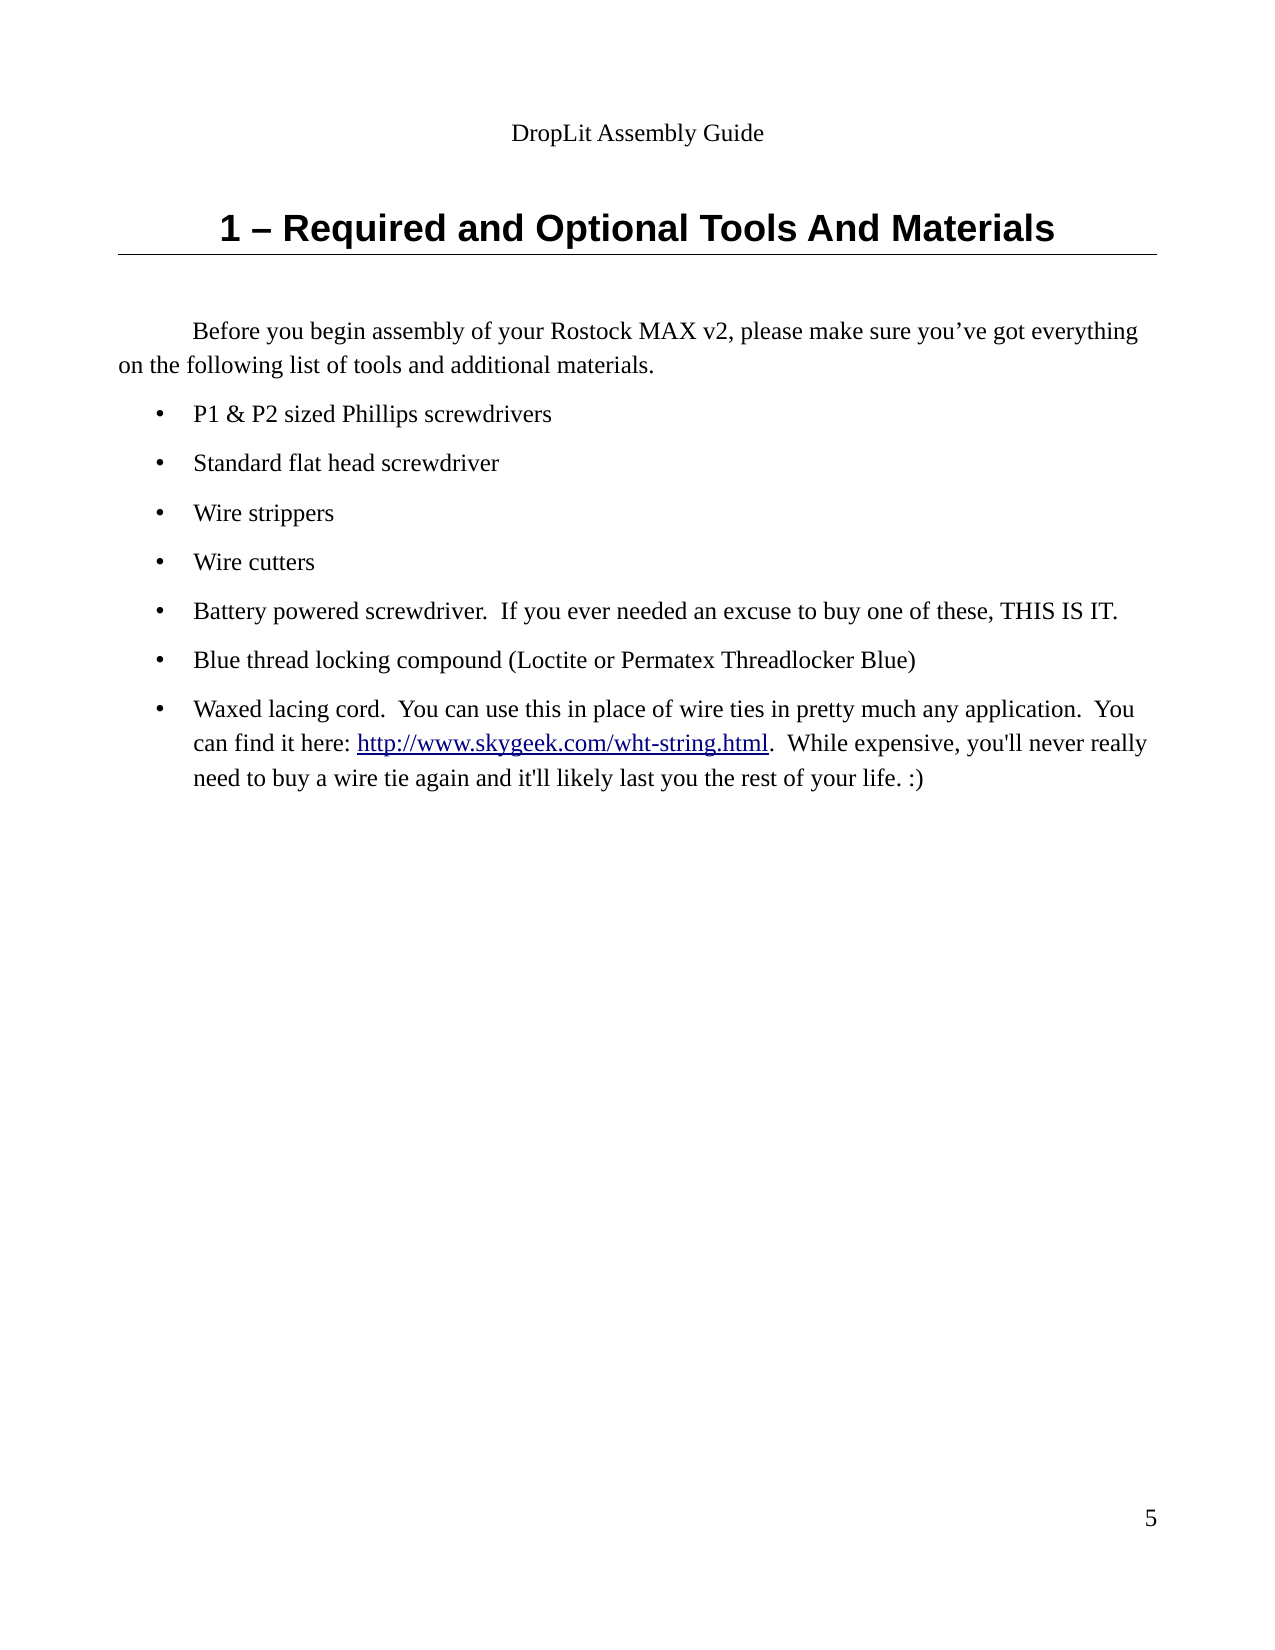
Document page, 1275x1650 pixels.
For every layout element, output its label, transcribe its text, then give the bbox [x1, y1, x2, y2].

list Wire cutters [156, 547, 1157, 575]
list Wire strippers [156, 498, 1157, 526]
list Battery powered screwdriver. If you ever needed an excuse to buy one of these, THIS IS IT. [156, 596, 1157, 624]
list Standard flat head screwdriver [156, 448, 1157, 477]
list Blue thread locking compound (Loctite or Permatex Threadlocker Blue) [156, 645, 1157, 673]
subtitle 1 – Required and Optional Tools And Materials [118, 202, 1157, 254]
list Waxed lacing cord. You can use this in place of wire ties in pretty much any application. You can find it here: http://www.skygeek.com/wht-string.html. While expensive, you'll never really need to buy a wire tie again and it'll likely last you the rest of your life. :) [156, 694, 1157, 792]
list P1 & P2 sized Phillips screwdrivers [156, 399, 1157, 428]
text Before you begin assembly of your Rostock MAX v2, please make sure you’ve got everything on the following list of tools and additional materials. [118, 316, 1157, 379]
